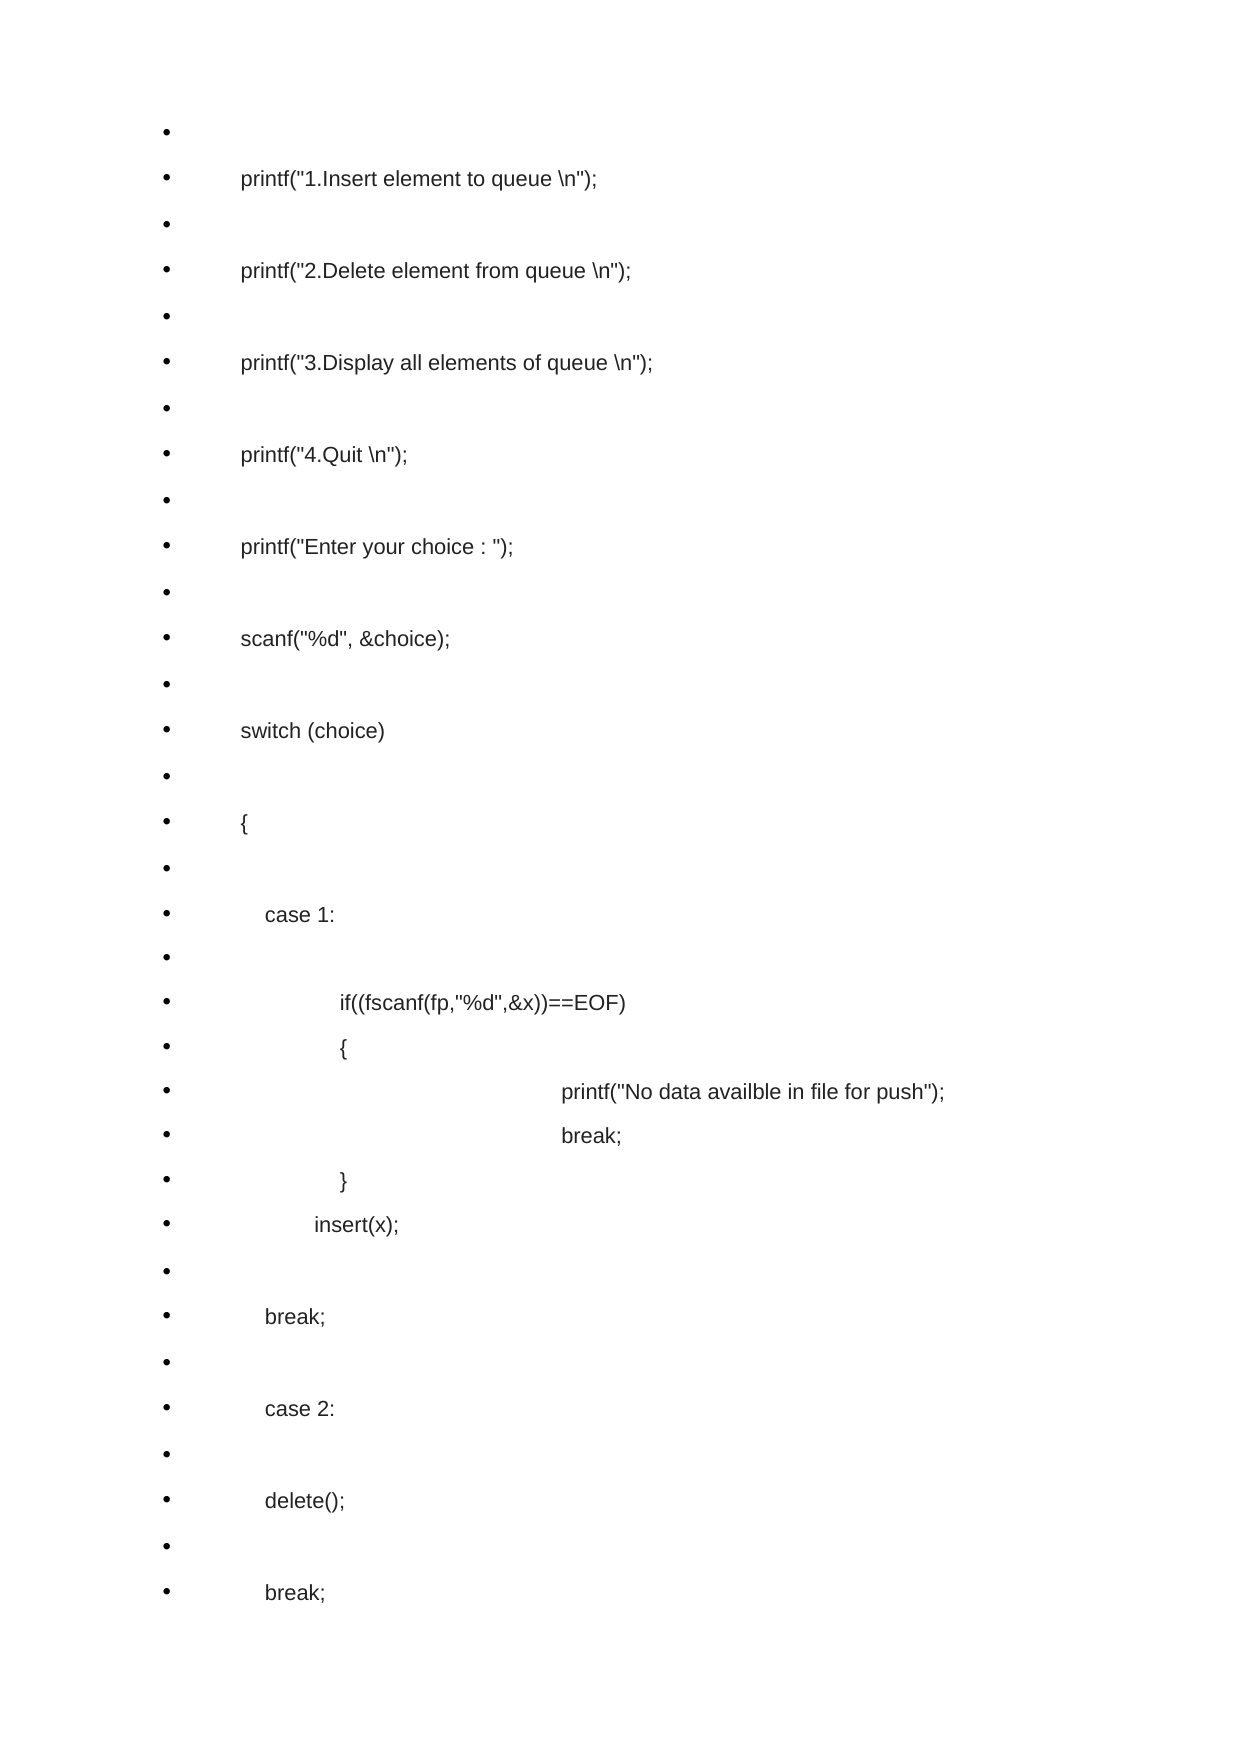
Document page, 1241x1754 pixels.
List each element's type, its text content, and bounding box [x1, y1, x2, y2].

list case 1: [162, 902, 1122, 927]
list printf("No data availble in file for push"); [162, 1079, 1122, 1105]
list printf("Enter your choice : "); [162, 534, 1122, 559]
list delete(); [162, 1488, 1122, 1514]
list if((fscanf(fp,"%d",&x))==EOF) [162, 990, 1122, 1016]
list switch (choice) [162, 718, 1122, 743]
list break; [162, 1580, 1122, 1606]
list printf("4.Quit \n"); [162, 442, 1122, 468]
list { [162, 809, 1122, 836]
list printf("3.Display all elements of queue \n"); [162, 350, 1122, 376]
list case 2: [162, 1396, 1122, 1422]
list break; [162, 1123, 1122, 1149]
list break; [162, 1304, 1122, 1330]
list insert(x); [162, 1212, 1122, 1238]
list printf("1.Insert element to queue \n"); [162, 166, 1122, 192]
list printf("2.Delete element from queue \n"); [162, 258, 1122, 284]
list } [162, 1168, 1122, 1194]
list { [162, 1035, 1122, 1061]
list scanf("%d", &choice); [162, 626, 1122, 652]
